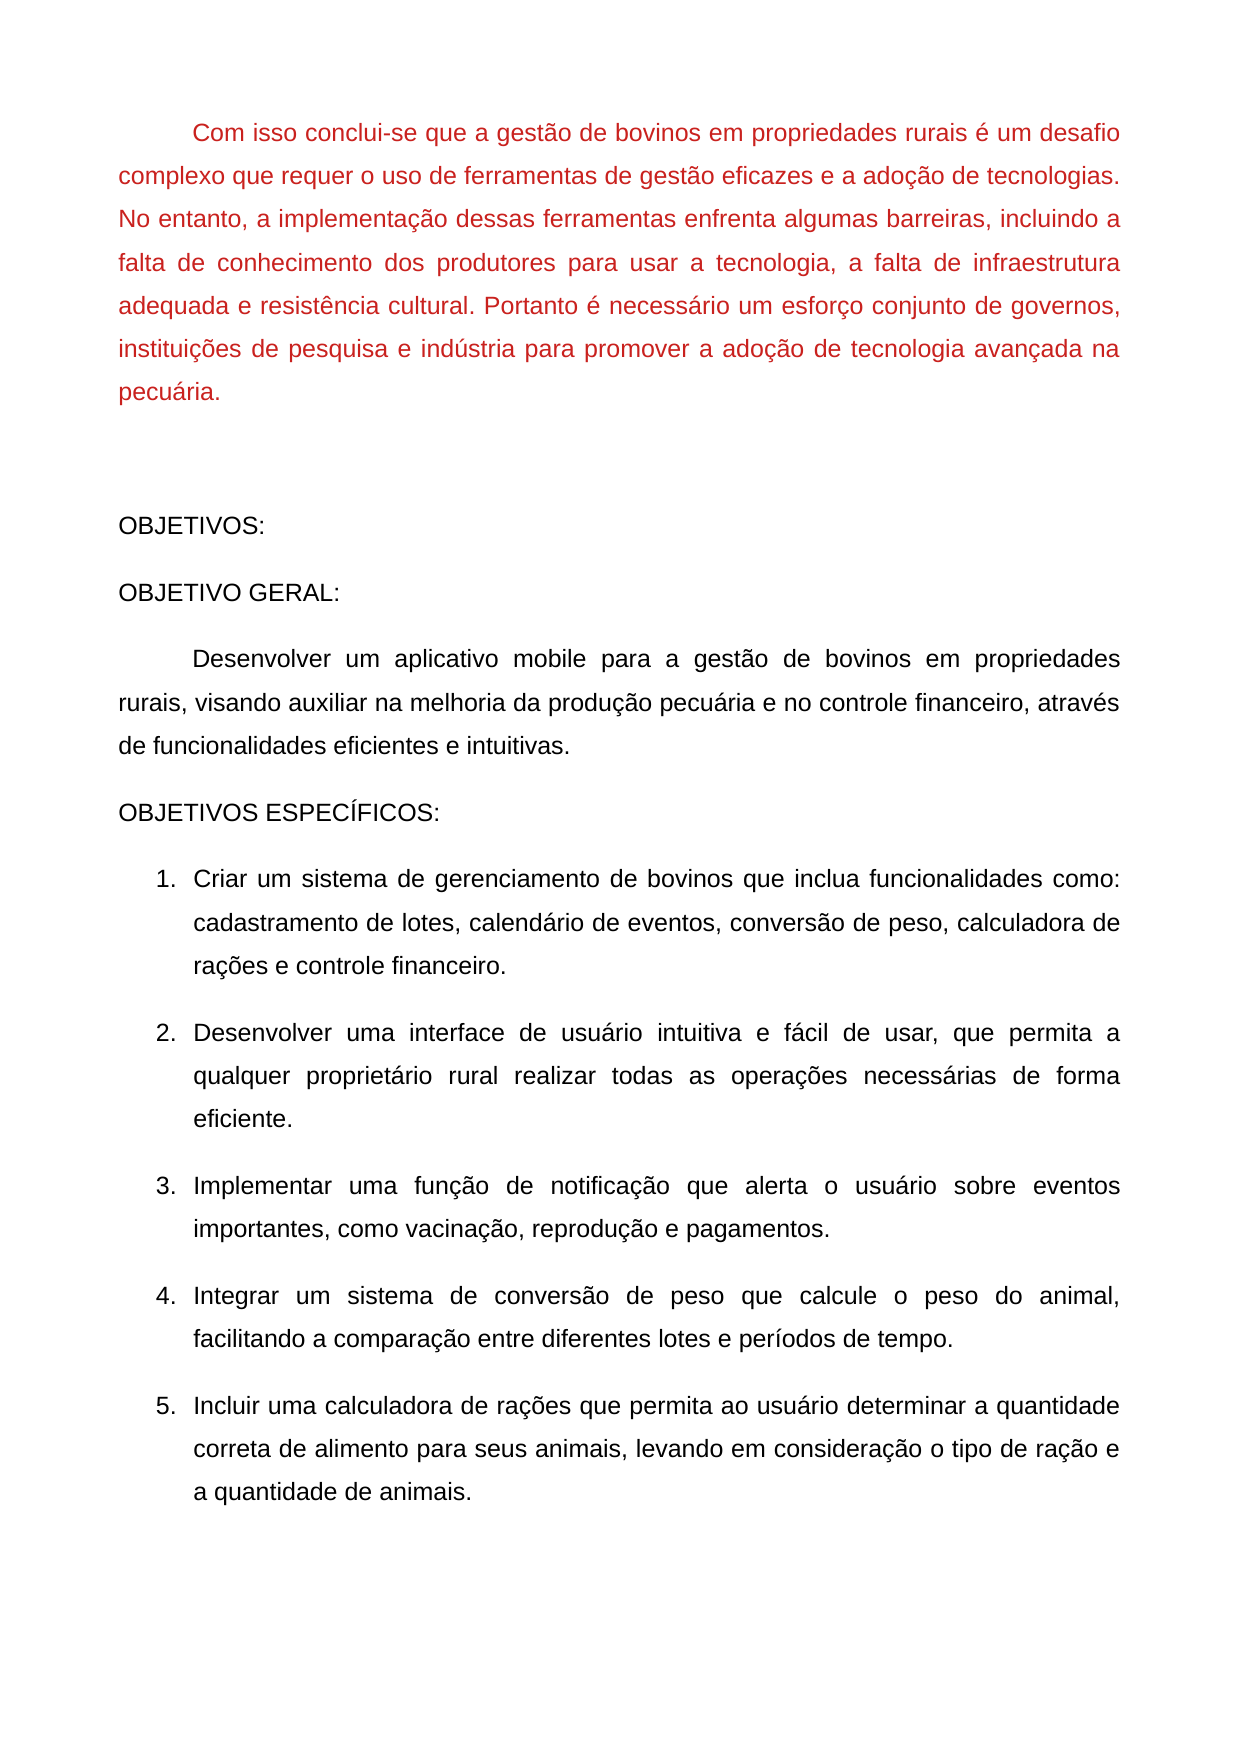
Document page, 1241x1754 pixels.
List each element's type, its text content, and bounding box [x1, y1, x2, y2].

list Desenvolver uma interface de usuário intuitiva e fácil de usar, que permita a qualquer proprietário rural realizar todas as operações necessárias de forma eficiente. [156, 1017, 1122, 1132]
list Incluir uma calculadora de rações que permita ao usuário determinar a quantidade correta de alimento para seus animais, levando em consideração o tipo de ração e a quantidade de animais. [156, 1391, 1122, 1506]
text OBJETIVOS ESPECÍFICOS: [118, 797, 1122, 826]
text OBJETIVO GERAL: [118, 577, 1122, 606]
text Desenvolver um aplicativo mobile para a gestão de bovinos em propriedades rurais, visando auxiliar na melhoria da produção pecuária e no controle financeiro, através de funcionalidades eficientes e intuitivas. [118, 644, 1122, 759]
list Integrar um sistema de conversão de peso que calcule o peso do animal, facilitando a comparação entre diferentes lotes e períodos de tempo. [156, 1281, 1122, 1352]
text OBJETIVOS: [118, 511, 1122, 539]
list Implementar uma função de notificação que alerta o usuário sobre eventos importantes, como vacinação, reprodução e pagamentos. [156, 1171, 1122, 1242]
list Criar um sistema de gerenciamento de bovinos que inclua funcionalidades como: cadastramento de lotes, calendário de eventos, conversão de peso, calculadora de rações e controle financeiro. [156, 864, 1122, 979]
text Com isso conclui-se que a gestão de bovinos em propriedades rurais é um desafio complexo que requer o uso de ferramentas de gestão eficazes e a adoção de tecnologias. No entanto, a implementação dessas ferramentas enfrenta algumas barreiras, incluindo a falta de conhecimento dos produtores para usar a tecnologia, a falta de infraestrutura adequada e resistência cultural. Portanto é necessário um esforço conjunto de governos, instituições de pesquisa e indústria para promover a adoção de tecnologia avançada na pecuária. [118, 118, 1122, 406]
